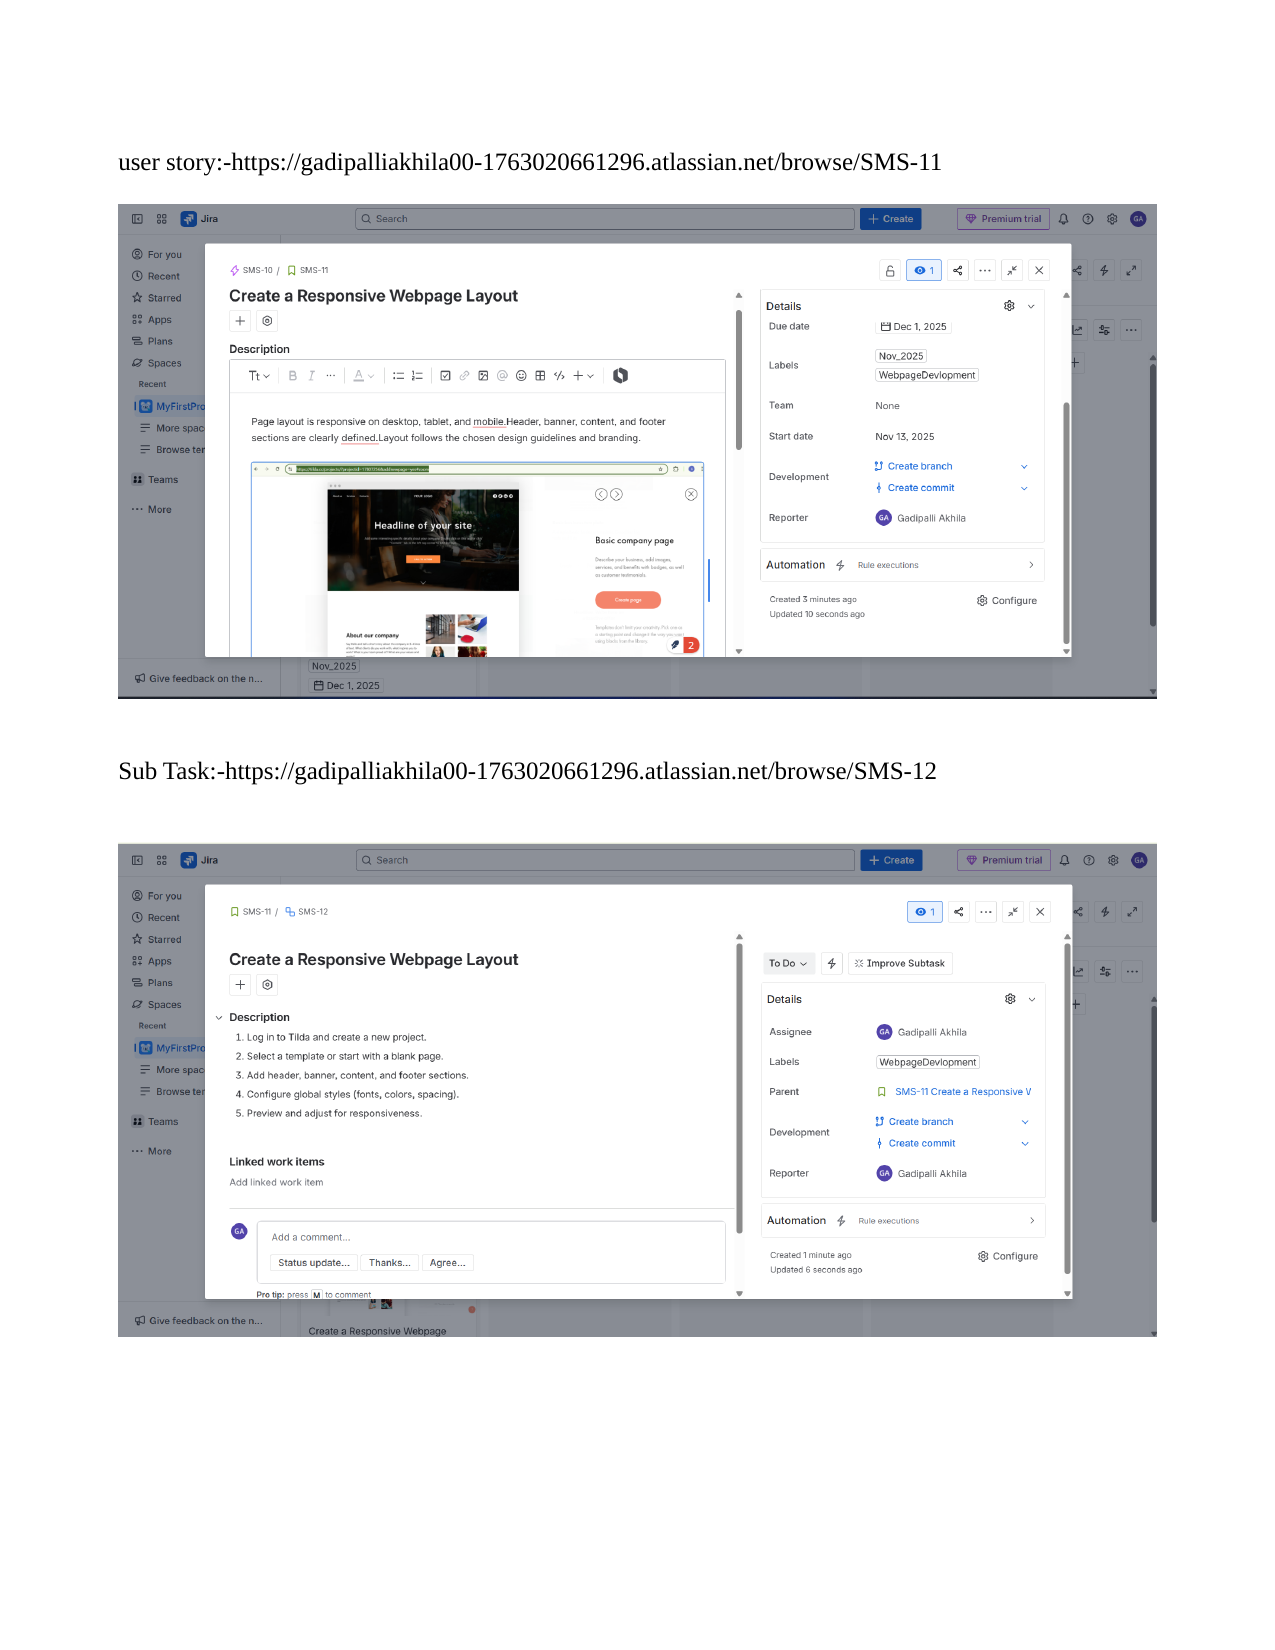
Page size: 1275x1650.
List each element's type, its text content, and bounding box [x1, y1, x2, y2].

picture [118, 842, 1157, 1337]
text user story:-https://gadipalliakhila00-1763020661296.atlassian.net/browse/SMS-11 [118, 147, 1157, 176]
text Sub Task:-https://gadipalliakhila00-1763020661296.atlassian.net/browse/SMS-12 [118, 756, 1157, 785]
picture [118, 204, 1157, 699]
